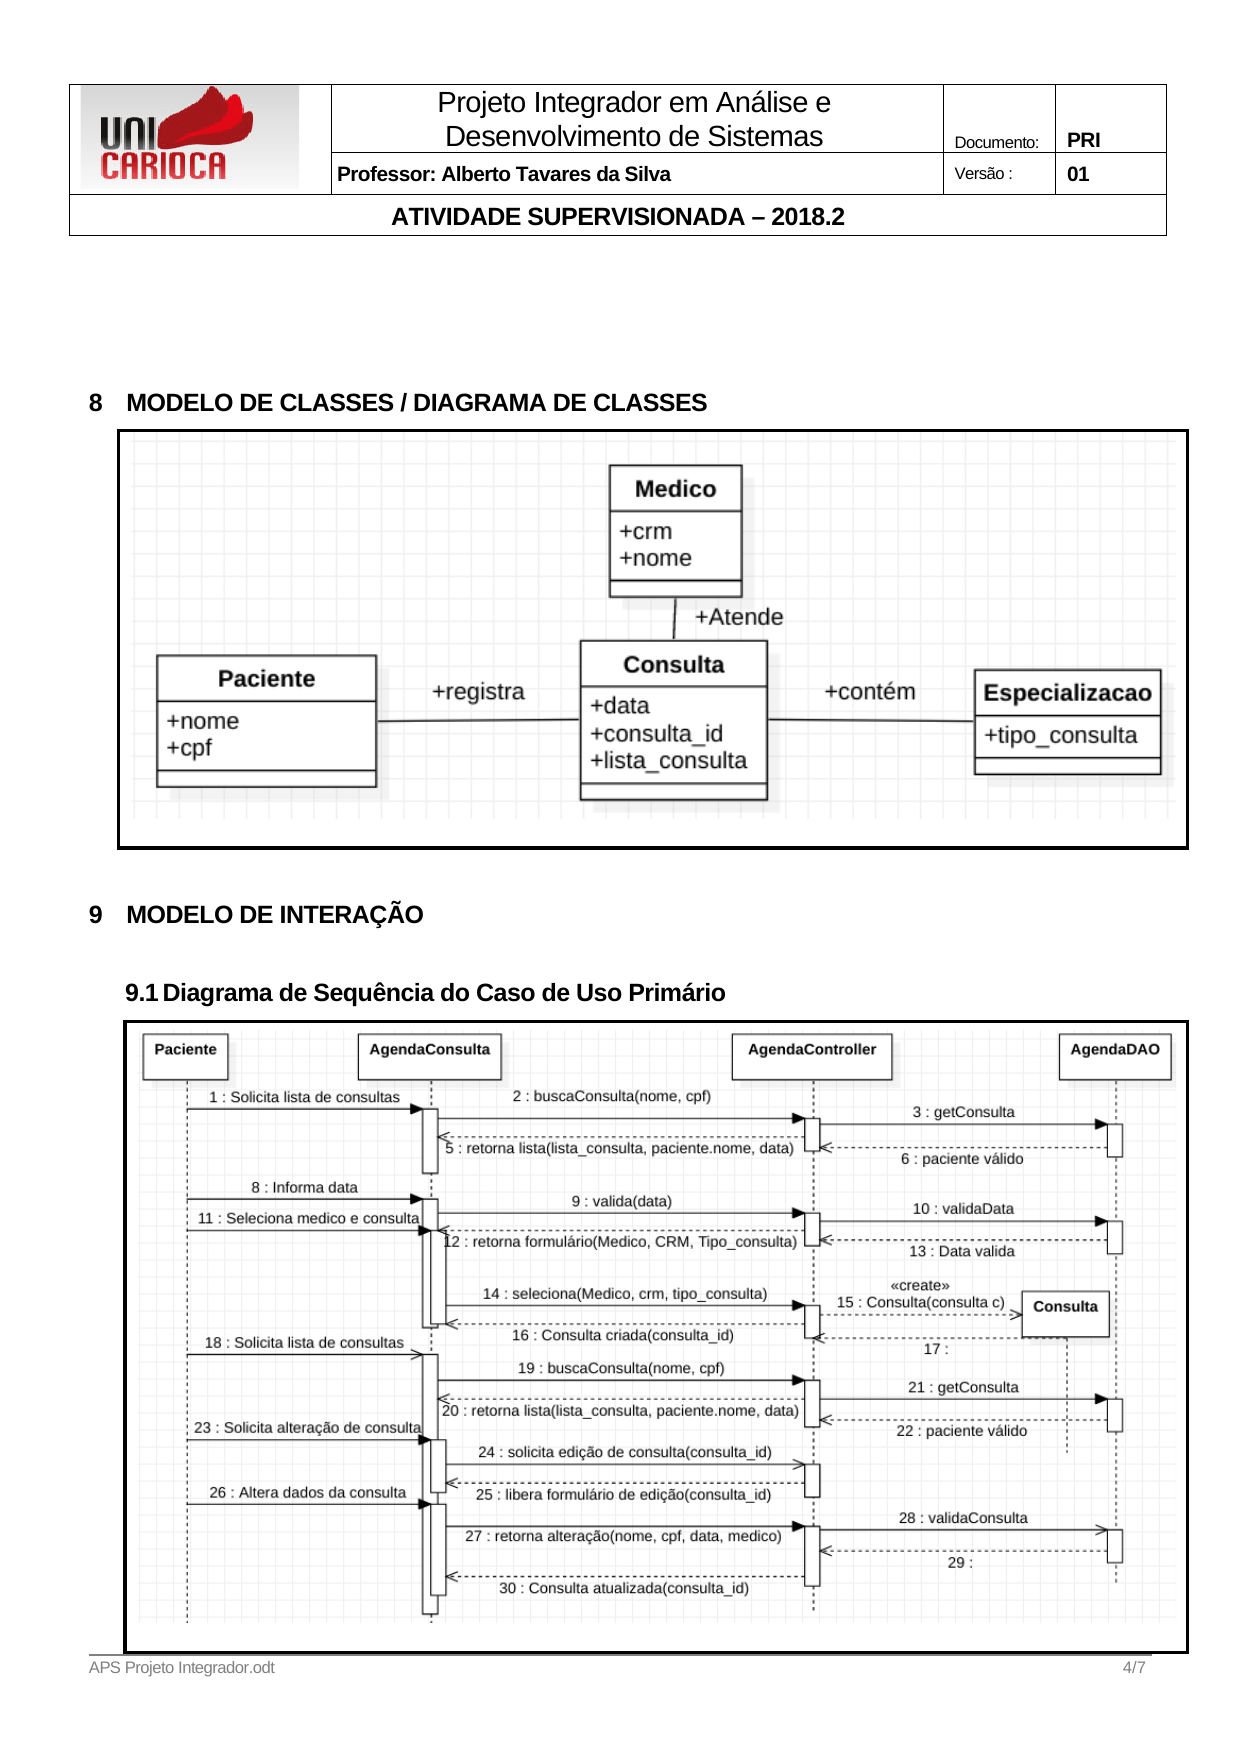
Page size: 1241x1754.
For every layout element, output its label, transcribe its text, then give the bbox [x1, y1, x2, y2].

list Diagrama de Sequência do Caso de Uso Primário [125, 978, 1152, 1007]
picture [80, 85, 300, 189]
picture [131, 432, 1177, 819]
list MODELO DE CLASSES / DIAGRAMA DE CLASSES [89, 388, 1152, 416]
table_header [127, 1023, 1186, 1651]
picture [137, 1030, 1177, 1623]
table_header [120, 432, 1186, 846]
list MODELO DE INTERAÇÃO [89, 899, 1152, 928]
